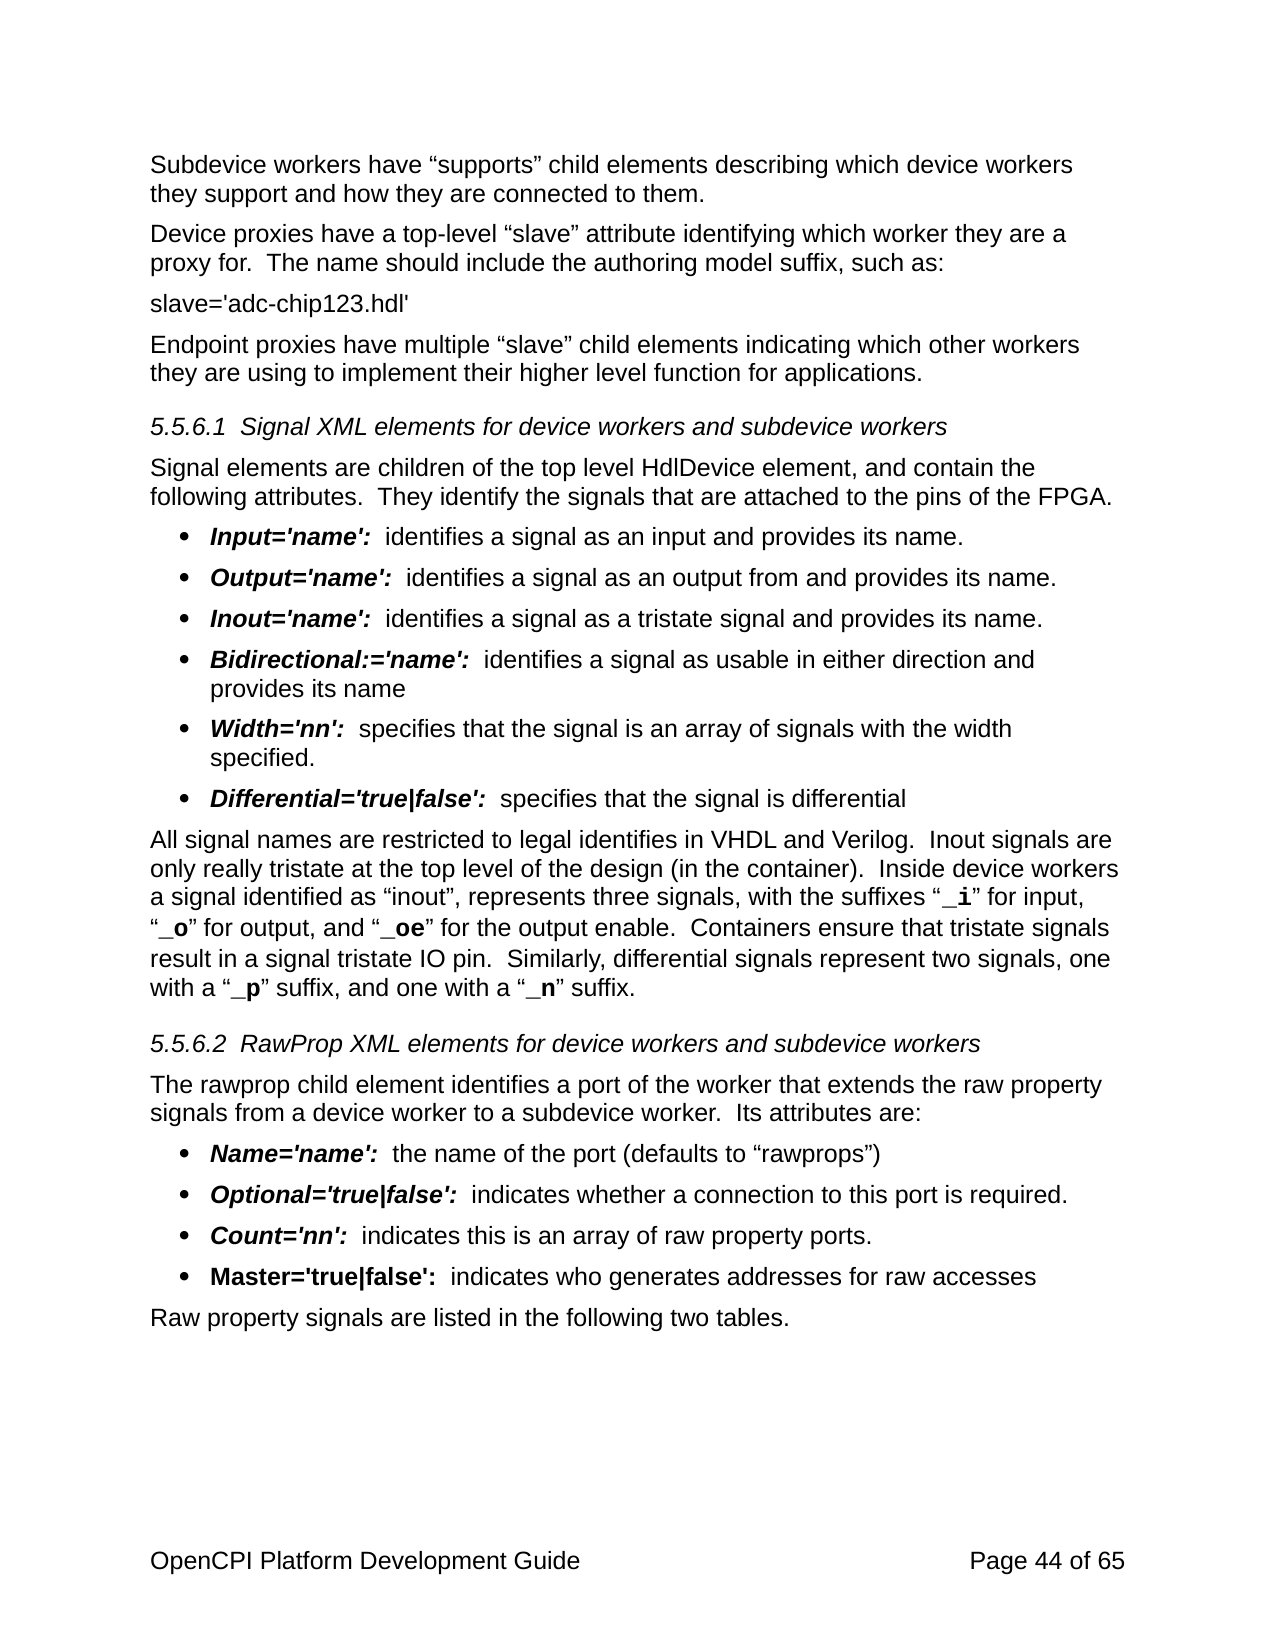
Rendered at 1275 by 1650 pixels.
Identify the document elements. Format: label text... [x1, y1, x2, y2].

list Inout='name': identifies a signal as a tristate signal and provides its name. [180, 604, 1125, 633]
list Bidirectional:='name': identifies a signal as usable in either direction and provides its name [180, 645, 1125, 702]
text Raw property signals are listed in the following two tables. [150, 1302, 1125, 1331]
text All signal names are restricted to legal identifies in VHDL and Verilog. Inout signals are only really tristate at the top level of the design (in the container). Inside device workers a signal identified as “inout”, represents three signals, with the suffixes “_i” for input, “_o” for output, and “_oe” for the output enable. Containers ensure that tristate signals result in a signal tristate IO pin. Similarly, differential signals represent two signals, one with a “_p” suffix, and one with a “_n” suffix. [150, 825, 1125, 1004]
list Input='name': identifies a signal as an input and provides its name. [180, 522, 1125, 551]
text Endpoint proxies have multiple “slave” child elements indicating which other workers they are using to implement their higher level function for applications. [150, 330, 1125, 387]
text Signal elements are children of the top level HdlDevice element, and contain the following attributes. They identify the signals that are attached to the pins of the FPGA. [150, 453, 1125, 510]
subtitle RawProp XML elements for device workers and subdevice workers [150, 1029, 1125, 1058]
list Optional='true|false': indicates whether a connection to this port is required. [180, 1180, 1125, 1209]
text Device proxies have a top-level “slave” attribute identifying which worker they are a proxy for. The name should include the authoring model suffix, such as: [150, 219, 1125, 277]
text slave='adc-chip123.hdl' [150, 289, 1125, 318]
list Differential='true|false': specifies that the signal is differential [180, 784, 1125, 813]
text Subdevice workers have “supports” child elements describing which device workers they support and how they are connected to them. [150, 150, 1125, 207]
text The rawprop child element identifies a port of the worker that extends the raw property signals from a device worker to a subdevice worker. Its attributes are: [150, 1070, 1125, 1127]
list Count='nn': indicates this is an array of raw property ports. [180, 1221, 1125, 1250]
subtitle Signal XML elements for device workers and subdevice workers [150, 412, 1125, 441]
list Output='name': identifies a signal as an output from and provides its name. [180, 563, 1125, 592]
list Master='true|false': indicates who generates addresses for raw accesses [180, 1262, 1125, 1291]
list Width='nn': specifies that the signal is an array of signals with the width specified. [180, 714, 1125, 772]
list Name='name': the name of the port (defaults to “rawprops”) [180, 1139, 1125, 1168]
